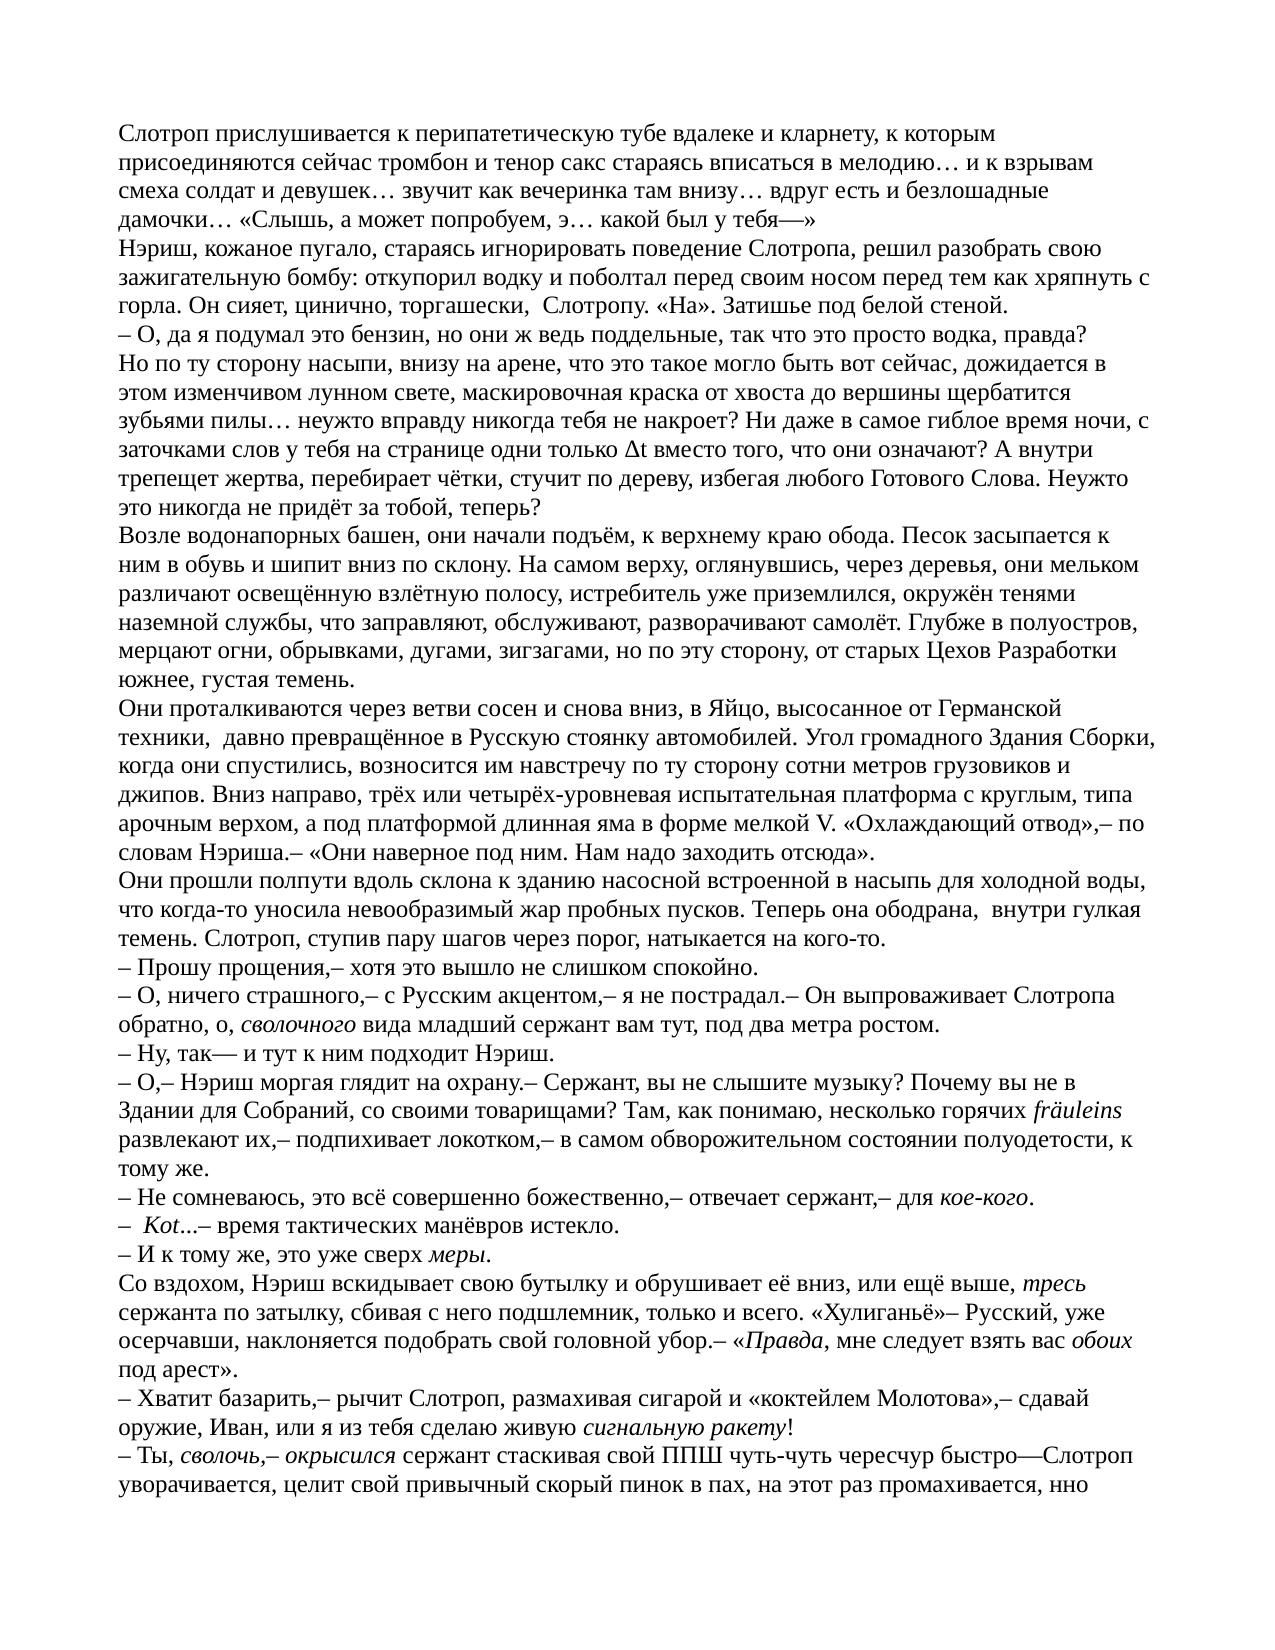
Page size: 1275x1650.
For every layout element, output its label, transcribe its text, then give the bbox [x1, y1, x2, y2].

text Со вздохом, Нэриш вскидывает свою бутылку и обрушивает её вниз, или ещё выше, тресь сержанта по затылку, сбивая с него подшлемник, только и всего. «Хулиганьё»– Русский, уже осерчавши, наклоняется подобрать свой головной убор.– «Правда, мне следует взять вас обоих под арест». [118, 1268, 1157, 1383]
text Но по ту сторону насыпи, внизу на арене, что это такое могло быть вот сейчас, дожидается в этом изменчивом лунном свете, маскировочная краска от хвоста до вершины щербатится зубьями пилы… неужто вправду никогда тебя не накроет? Ни даже в самое гиблое время ночи, с заточками слов у тебя на странице одни только Δt вместо того, что они означают? А внутри трепещет жертва, перебирает чётки, стучит по дереву, избегая любого Готового Слова. Неужто это никогда не придёт за тобой, теперь? [118, 348, 1157, 521]
text Слотроп прислушивается к перипатетическую тубе вдалеке и кларнету, к которым присоединяются сейчас тромбон и тенор сакс стараясь вписаться в мелодию… и к взрывам смеха солдат и девушек… звучит как вечеринка там внизу… вдруг есть и безлошадные дамочки… «Слышь, а может попробуем, э… какой был у тебя—» [118, 118, 1157, 233]
text – И к тому же, это уже сверх меры. [118, 1239, 1157, 1268]
text Возле водонапорных башен, они начали подъём, к верхнему краю обода. Песок засыпается к ним в обувь и шипит вниз по склону. На самом верху, оглянувшись, через деревья, они мельком различают освещённую взлётную полосу, истребитель уже приземлился, окружён тенями наземной службы, что заправляют, обслуживают, разворачивают самолёт. Глубже в полуостров, мерцают огни, обрывками, дугами, зигзагами, но по эту сторону, от старых Цехов Разработки южнее, густая темень. [118, 521, 1157, 693]
text Они проталкиваются через ветви сосен и снова вниз, в Яйцо, высосанное от Германской техники, давно превращённое в Русскую стоянку автомобилей. Угол громадного Здания Сборки, когда они спустились, возносится им навстречу по ту сторону сотни метров грузовиков и джипов. Вниз направо, трёх или четырёх-уровневая испытательная платформа с круглым, типа арочным верхом, а под платформой длинная яма в форме мелкой V. «Охлаждающий отвод»,– по словам Нэриша.– «Они наверное под ним. Нам надо заходить отсюда». [118, 693, 1157, 866]
text Они прошли полпути вдоль склона к зданию насосной встроенной в насыпь для холодной воды, что когда-то уносила невообразимый жар пробных пусков. Теперь она ободрана, внутри гулкая темень. Слотроп, ступив пару шагов через порог, натыкается на кого-то. [118, 866, 1157, 952]
text – Kot...– время тактических манёвров истекло. [118, 1211, 1157, 1239]
text – Прошу прощения,– хотя это вышло не слишком спокойно. [118, 952, 1157, 981]
text – О, да я подумал это бензин, но они ж ведь поддельные, так что это просто водка, правда? [118, 319, 1157, 348]
text – О, ничего страшного,– с Русским акцентом,– я не пострадал.– Он выпроваживает Слотропа обратно, о, сволочного вида младший сержант вам тут, под два метра ростом. [118, 981, 1157, 1038]
text – Ну, так— и тут к ним подходит Нэриш. [118, 1038, 1157, 1067]
text – Хватит базарить,– рычит Слотроп, размахивая сигарой и «коктейлем Молотова»,– сдавай оружие, Иван, или я из тебя сделаю живую сигнальную ракету! [118, 1383, 1157, 1441]
text – О,– Нэриш моргая глядит на охрану.– Сержант, вы не слышите музыку? Почему вы не в Здании для Собраний, со своими товарищами? Там, как понимаю, несколько горячих fräuleins развлекают их,– подпихивает локотком,– в самом обворожительном состоянии полуодетости, к тому же. [118, 1067, 1157, 1182]
text – Не сомневаюсь, это всё совершенно божественно,– отвечает сержант,– для кое-кого. [118, 1182, 1157, 1211]
text Нэриш, кожаное пугало, стараясь игнорировать поведение Слотропа, решил разобрать свою зажигательную бомбу: откупорил водку и поболтал перед своим носом перед тем как хряпнуть с горла. Он сияет, цинично, торгашески, Слотропу. «На». Затишье под белой стеной. [118, 233, 1157, 319]
text – Ты, сволочь,– окрысился сержант стаскивая свой ППШ чуть-чуть чересчур быстро—Слотроп уворачивается, целит свой привычный скорый пинок в пах, на этот раз промахивается, нно [118, 1441, 1157, 1498]
